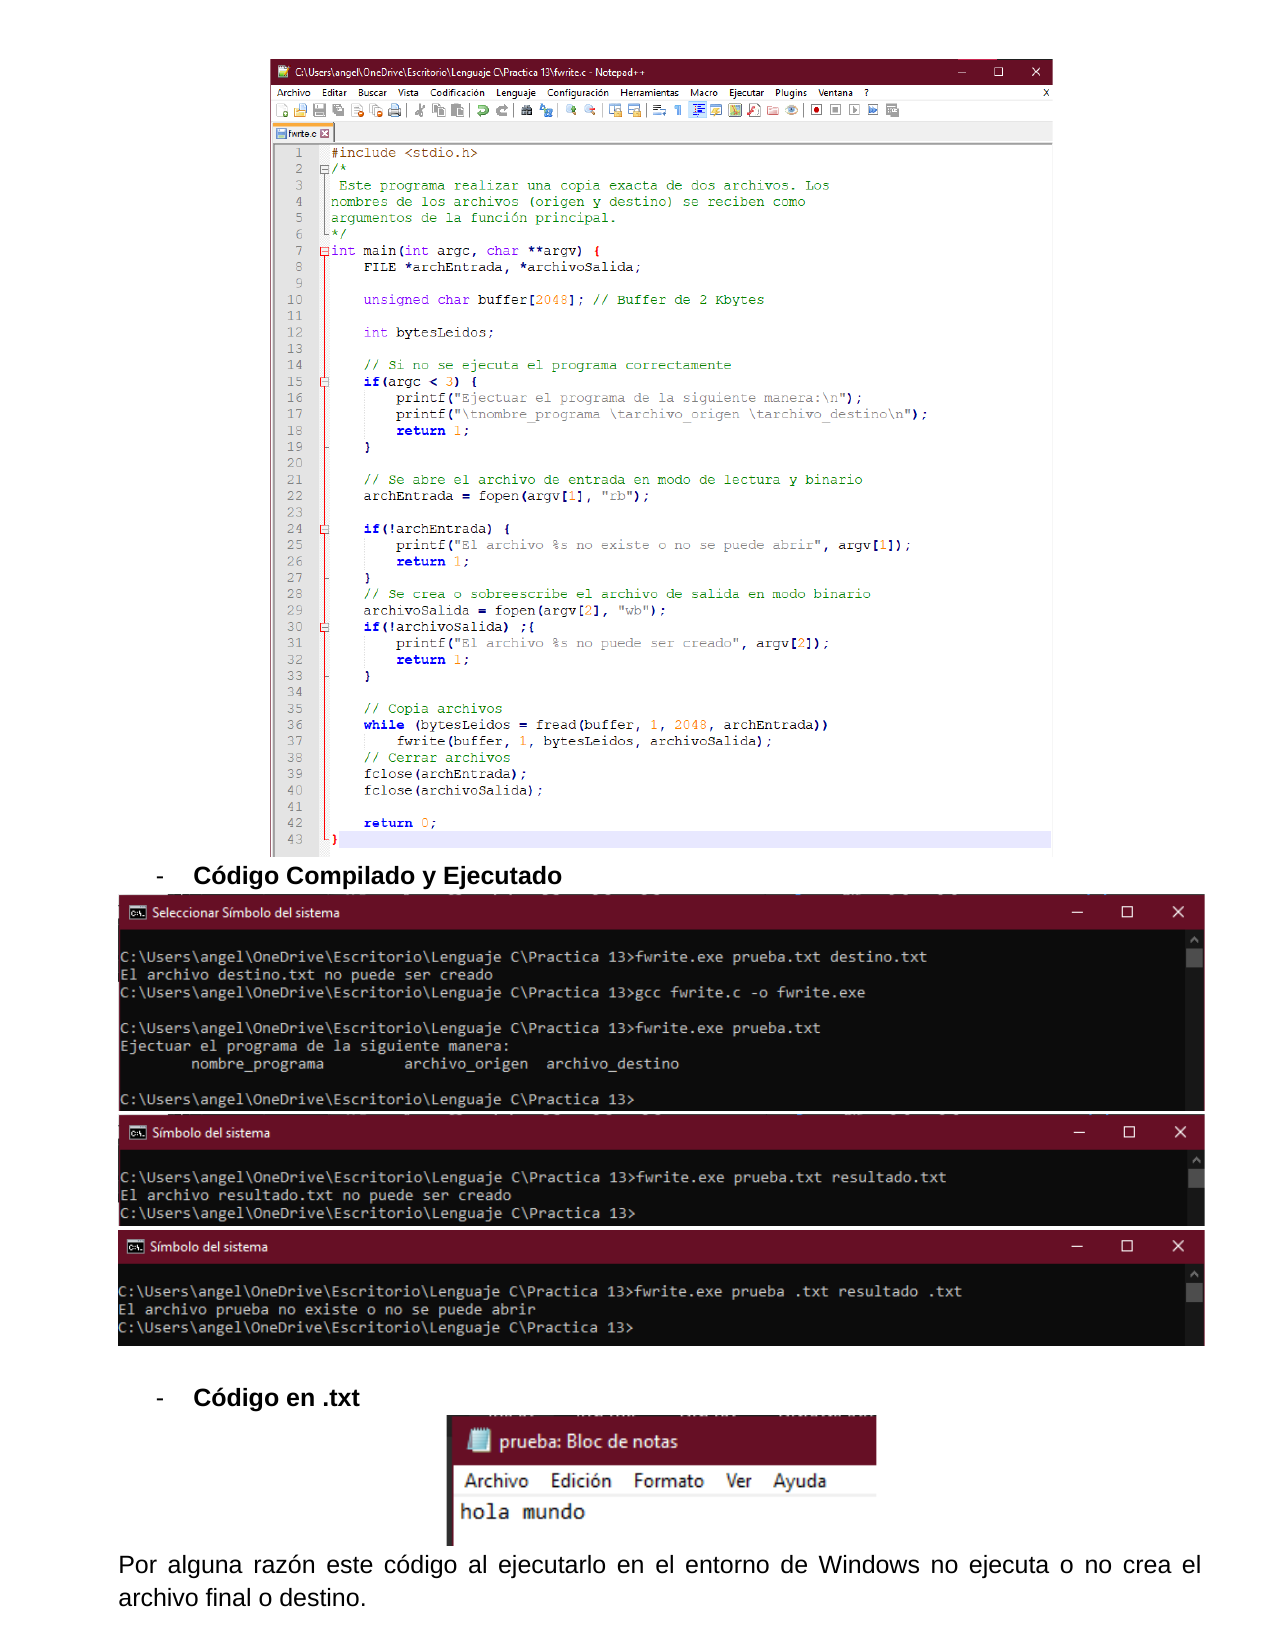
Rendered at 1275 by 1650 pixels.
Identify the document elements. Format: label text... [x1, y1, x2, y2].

list Código Compilado y Ejecutado [156, 861, 1205, 890]
list Código en .txt [156, 1383, 1205, 1411]
text Por alguna razón este código al ejecutarlo en el entorno de Windows no ejecuta o no crea el archivo final o destino. [118, 1550, 1205, 1611]
